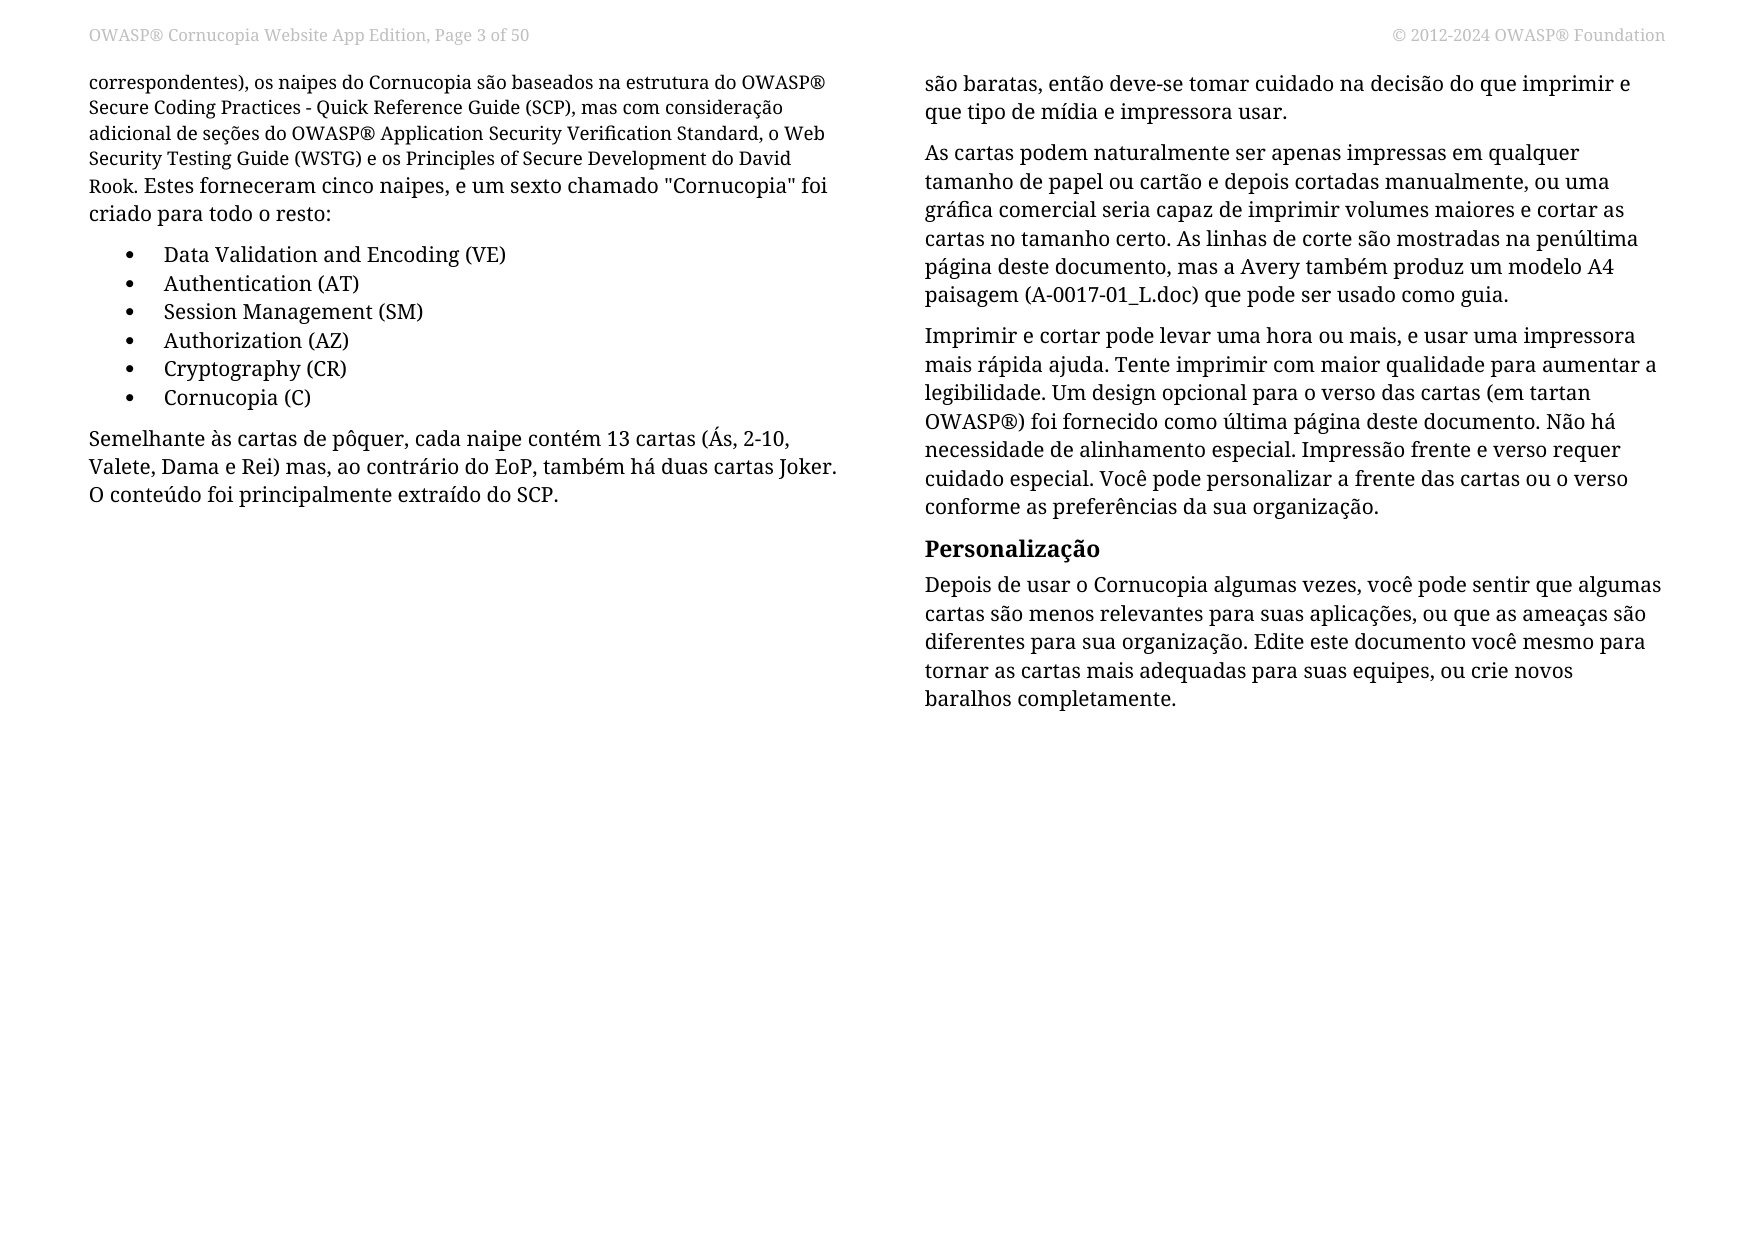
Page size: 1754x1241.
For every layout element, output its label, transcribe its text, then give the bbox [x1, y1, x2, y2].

table_cell [856, 69, 913, 725]
table_cell são baratas, então deve-se tomar cuidado na decisão do que imprimir e que tipo de mídia e impressora usar. As cartas podem naturalmente ser apenas impressas em qualquer tamanho de papel ou cartão e depois cortadas manualmente, ou uma gráfica comercial seria capaz de imprimir volumes maiores e cortar as cartas no tamanho certo. As linhas de corte são mostradas na penúltima página deste documento, mas a Avery também produz um modelo A4 paisagem (A-0017-01_L.doc) que pode ser usado como guia. Imprimir e cortar pode levar uma hora ou mais, e usar uma impressora mais rápida ajuda. Tente imprimir com maior qualidade para aumentar a legibilidade. Um design opcional para o verso das cartas (em tartan OWASP®) foi fornecido como última página deste documento. Não há necessidade de alinhamento especial. Impressão frente e verso requer cuidado especial. Você pode personalizar a frente das cartas ou o verso conforme as preferências da sua organização. Personalização Depois de usar o Cornucopia algumas vezes, você pode sentir que algumas cartas são menos relevantes para suas aplicações, ou que as ameaças são diferentes para sua organização. Edite este documento você mesmo para tornar as cartas mais adequadas para suas equipes, ou crie novos baralhos completamente. [913, 69, 1677, 725]
table_cell correspondentes), os naipes do Cornucopia são baseados na estrutura do OWASP® Secure Coding Practices - Quick Reference Guide (SCP), mas com consideração adicional de seções do OWASP® Application Security Verification Standard, o Web Security Testing Guide (WSTG) e os Principles of Secure Development do David Rook. Estes forneceram cinco naipes, e um sexto chamado "Cornucopia" foi criado para todo o resto: Data Validation and Encoding (VE) Authentication (AT) Session Management (SM) Authorization (AZ) Cryptography (CR) Cornucopia (C) Semelhante às cartas de pôquer, cada naipe contém 13 cartas (Ás, 2-10, Valete, Dama e Rei) mas, ao contrário do EoP, também há duas cartas Joker. O conteúdo foi principalmente extraído do SCP. [78, 69, 856, 725]
